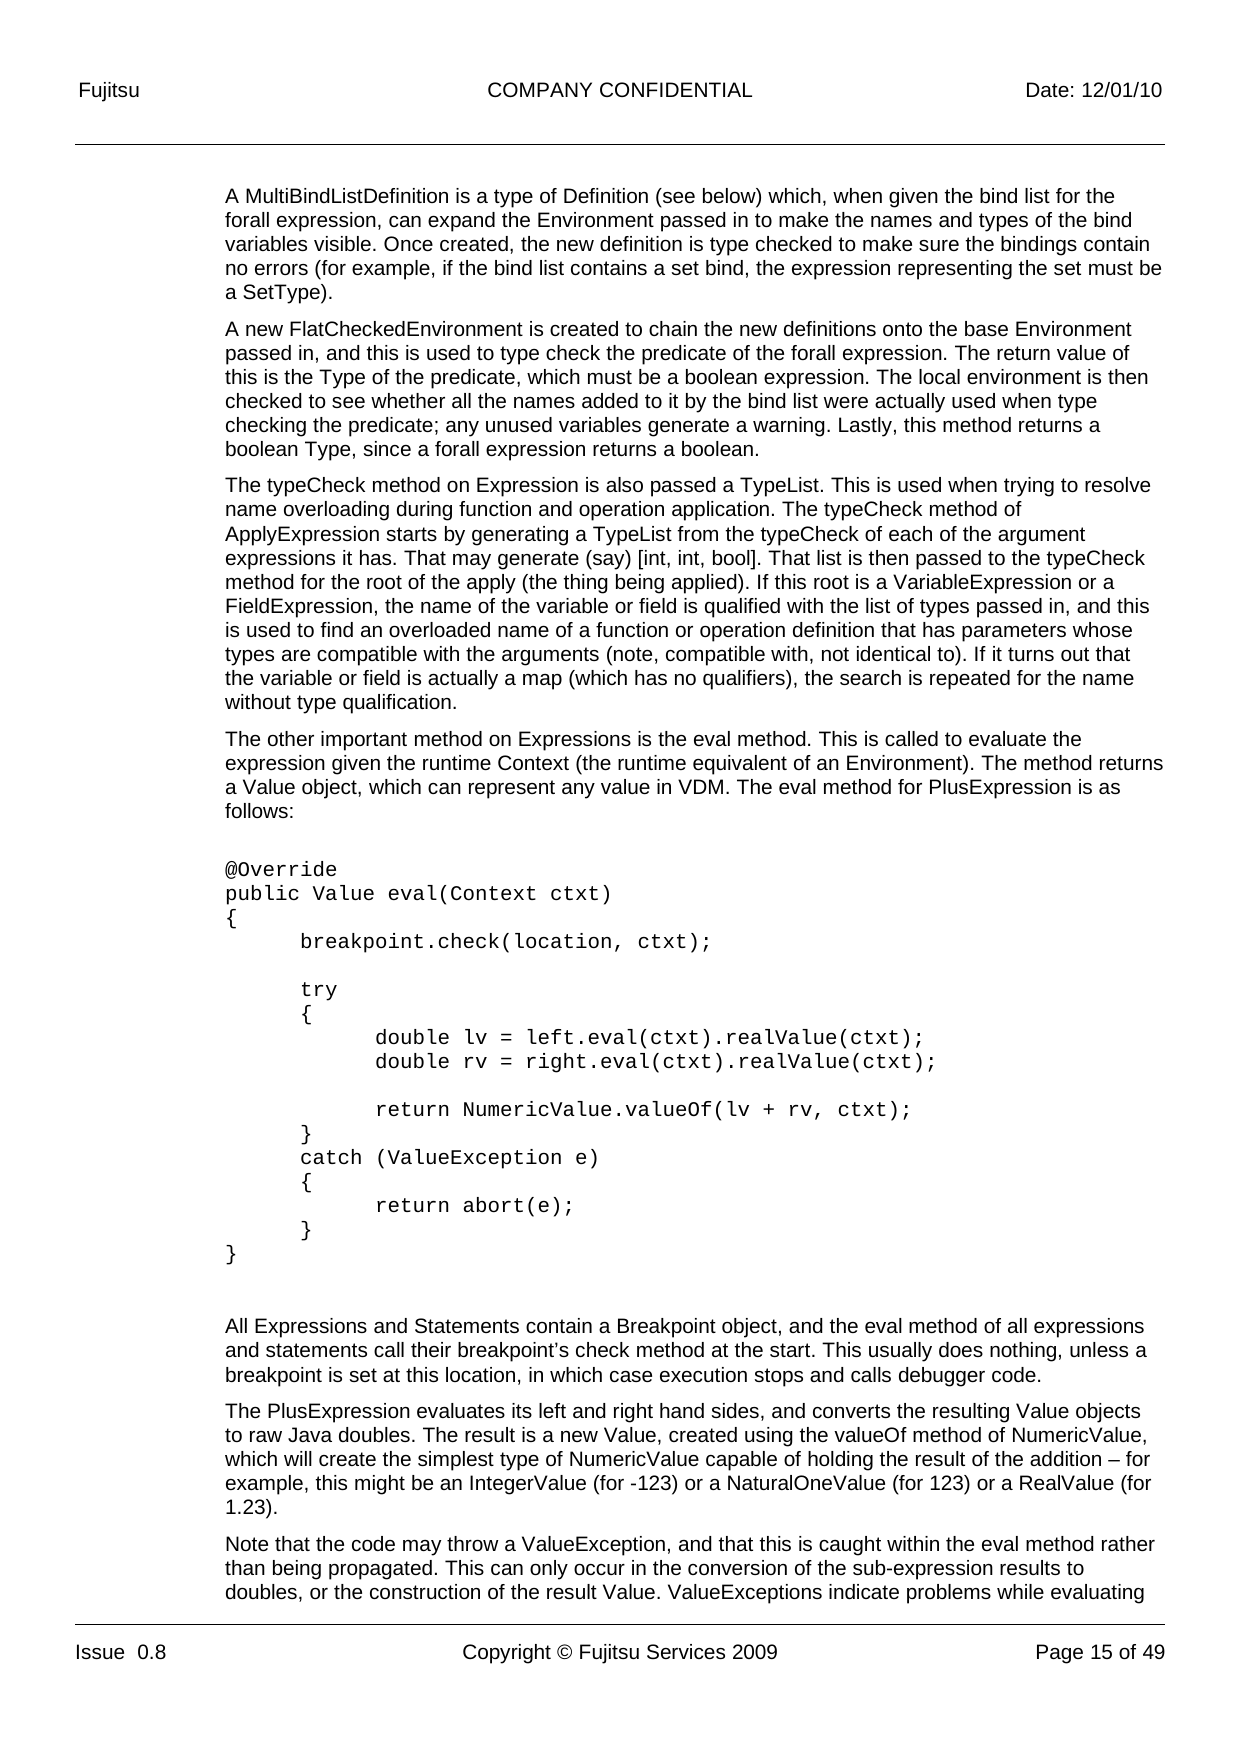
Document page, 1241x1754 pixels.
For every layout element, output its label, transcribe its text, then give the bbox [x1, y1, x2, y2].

text } [225, 1242, 1165, 1266]
text return NumericValue.valueOf(lv + rv, ctxt); [225, 1099, 1165, 1123]
text Note that the code may throw a ValueException, and that this is caught within the eval method rather than being propagated. This can only occur in the conversion of the sub-expression results to doubles, or the construction of the result Value. ValueExceptions indicate problems while evaluating [225, 1532, 1165, 1604]
text { [225, 907, 1165, 931]
text double lv = left.eval(ctxt).realValue(ctxt); [225, 1027, 1165, 1051]
text The other important method on Expressions is the eval method. This is called to evaluate the expression given the runtime Context (the runtime equivalent of an Environment). The method returns a Value object, which can represent any value in VDM. The eval method for PlusExpression is as follows: [225, 726, 1165, 823]
text return abort(e); [225, 1194, 1165, 1218]
text A MultiBindListDefinition is a type of Definition (see below) which, when given the bind list for the forall expression, can expand the Environment passed in to make the names and types of the bind variables visible. Once created, the new definition is type checked to make sure the bindings contain no errors (for example, if the bind list contains a set bind, the expression representing the set must be a SetType). [225, 184, 1165, 304]
text { [225, 1003, 1165, 1027]
text public Value eval(Context ctxt) [225, 883, 1165, 907]
text @Override [225, 859, 1165, 883]
text The typeCheck method on Expression is also passed a TypeList. This is used when trying to resolve name overloading during function and operation application. The typeCheck method of ApplyExpression starts by generating a TypeList from the typeCheck of each of the argument expressions it has. That may generate (say) [int, int, bool]. That list is then passed to the typeCheck method for the root of the apply (the thing being applied). If this root is a VariableExpression or a FieldExpression, the name of the variable or field is qualified with the list of types passed in, and this is used to find an overloaded name of a function or operation definition that has parameters whose types are compatible with the arguments (note, compatible with, not identical to). If it turns out that the variable or field is actually a map (which has no qualifiers), the search is repeated for the name without type qualification. [225, 473, 1165, 714]
text breakpoint.check(location, ctxt); [225, 931, 1165, 955]
text { [225, 1171, 1165, 1194]
text try [225, 979, 1165, 1003]
text double rv = right.eval(ctxt).realValue(ctxt); [225, 1051, 1165, 1075]
text catch (ValueException e) [225, 1147, 1165, 1171]
text } [225, 1218, 1165, 1242]
text } [225, 1123, 1165, 1147]
text The PlusExpression evaluates its left and right hand sides, and converts the resulting Value objects to raw Java doubles. The result is a new Value, created using the valueOf method of NumericValue, which will create the simplest type of NumericValue capable of holding the result of the addition – for example, this might be an IntegerValue (for -123) or a NaturalOneValue (for 123) or a RealValue (for 1.23). [225, 1399, 1165, 1519]
text A new FlatCheckedEnvironment is created to chain the new definitions onto the base Environment passed in, and this is used to type check the predicate of the forall expression. The return value of this is the Type of the predicate, which must be a boolean expression. The local environment is then checked to see whether all the names added to it by the bind list were actually used when type checking the predicate; any unused variables generate a warning. Lastly, this method returns a boolean Type, since a forall expression returns a boolean. [225, 316, 1165, 461]
text All Expressions and Statements contain a Breakpoint object, and the eval method of all expressions and statements call their breakpoint’s check method at the start. This usually does nothing, unless a breakpoint is set at this location, in which case execution stops and calls debugger code. [225, 1314, 1165, 1387]
